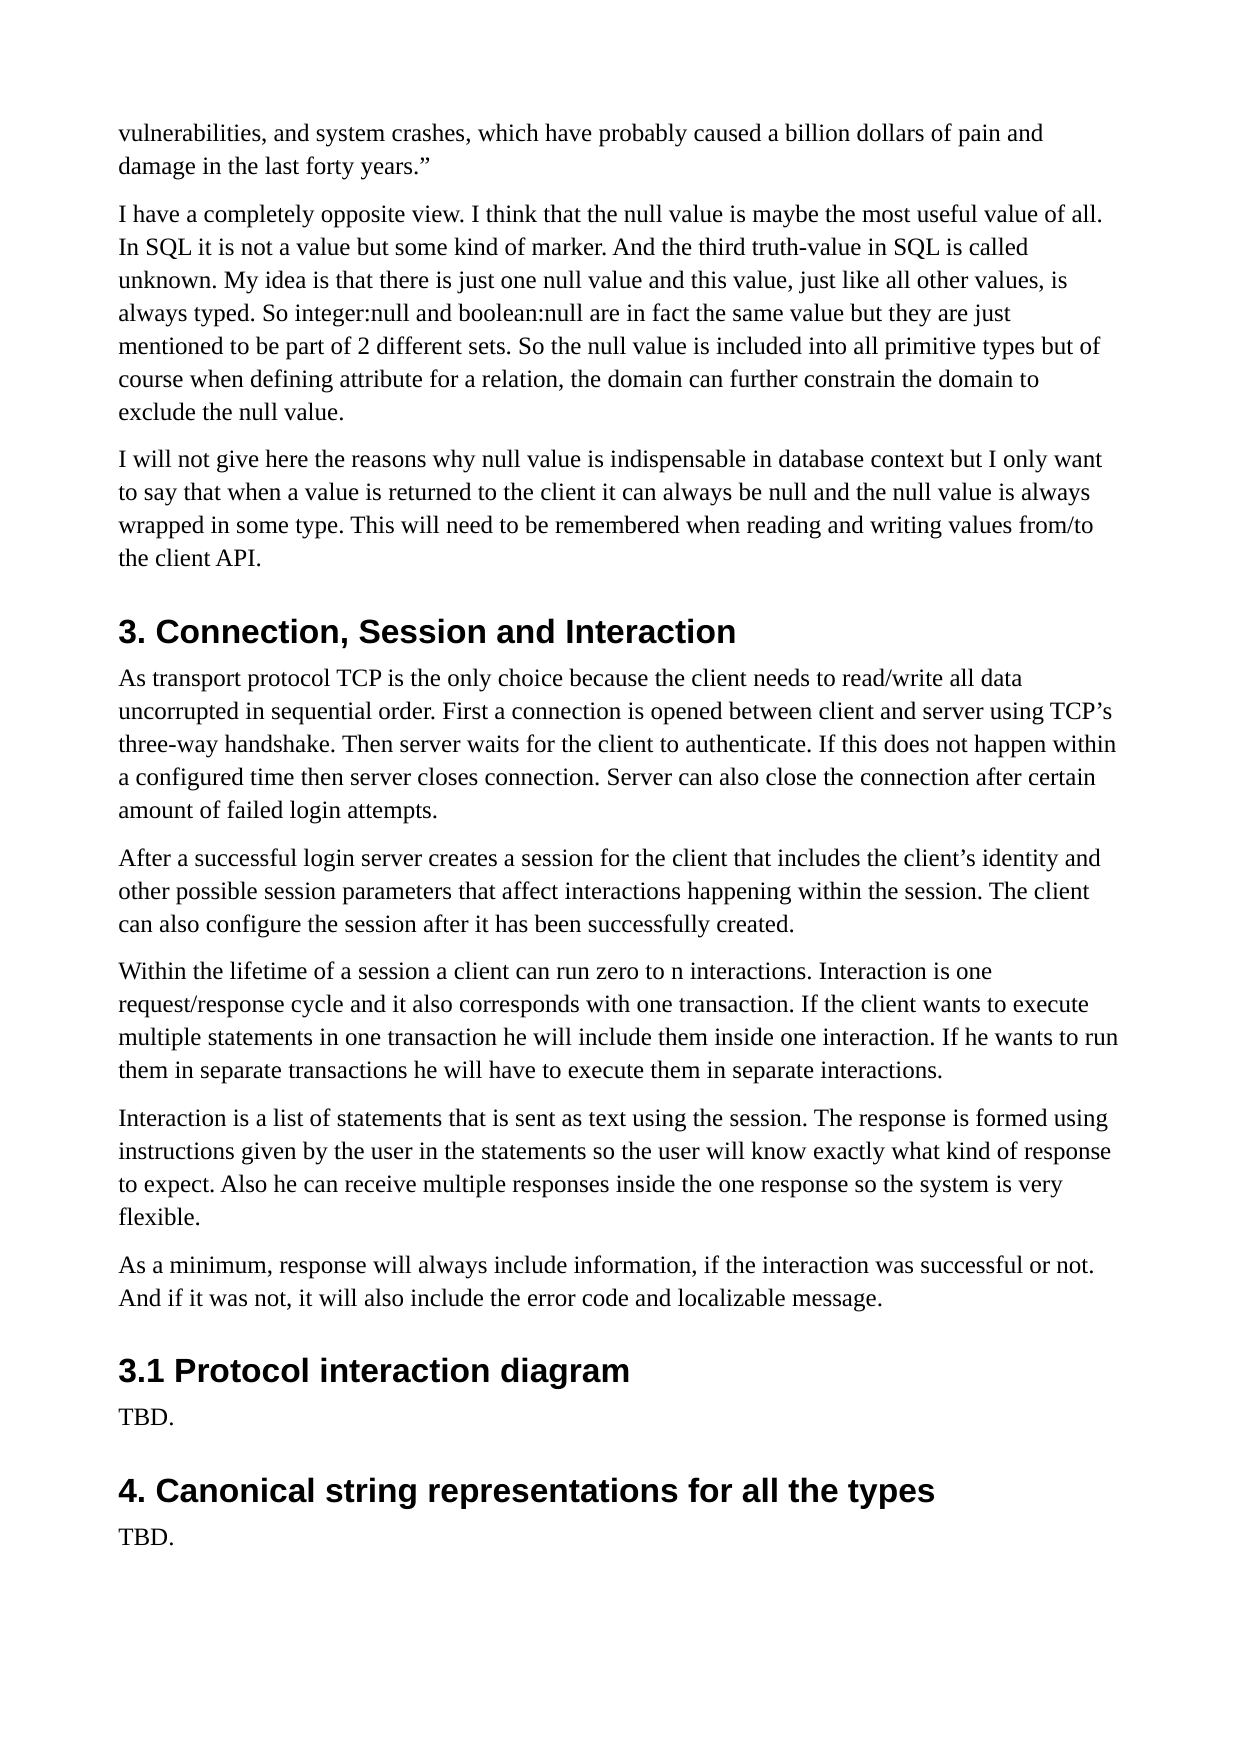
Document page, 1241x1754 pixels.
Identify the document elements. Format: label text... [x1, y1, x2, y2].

text Interaction is a list of statements that is sent as text using the session. The response is formed using instructions given by the user in the statements so the user will know exactly what kind of response to expect. Also he can receive multiple responses inside the one response so the system is very flexible. [118, 1103, 1122, 1231]
subtitle 3.1 Protocol interaction diagram [118, 1351, 1122, 1390]
text Within the lifetime of a session a client can run zero to n interactions. Interaction is one request/response cycle and it also corresponds with one transaction. If the client wants to execute multiple statements in one transaction he will include them inside one interaction. If he wants to run them in separate transactions he will have to execute them in separate interactions. [118, 956, 1122, 1084]
subtitle 3. Connection, Session and Interaction [118, 612, 1122, 651]
subtitle 4. Canonical string representations for all the types [118, 1471, 1122, 1509]
text After a successful login server creates a session for the client that includes the client’s identity and other possible session parameters that affect interactions happening within the session. The client can also configure the session after it has been successfully created. [118, 843, 1122, 938]
text As transport protocol TCP is the only choice because the client needs to read/write all data uncorrupted in sequential order. First a connection is opened between client and server using TCP’s three-way handshake. Then server waits for the client to authenticate. If this does not happen within a configured time then server closes connection. Server can also close the connection after certain amount of failed login attempts. [118, 663, 1122, 824]
text TBD. [118, 1522, 1122, 1551]
text I have a completely opposite view. I think that the null value is maybe the most useful value of all. In SQL it is not a value but some kind of marker. And the third truth-value in SQL is called unknown. My idea is that there is just one null value and this value, just like all other values, is always typed. So integer:null and boolean:null are in fact the same value but they are just mentioned to be part of 2 different sets. So the null value is included into all primitive types but of course when defining attribute for a relation, the domain can further constrain the domain to exclude the null value. [118, 199, 1122, 426]
text TBD. [118, 1402, 1122, 1431]
text I will not give here the reasons why null value is indispensable in database context but I only want to say that when a value is returned to the client it can always be null and the null value is always wrapped in some type. This will need to be remembered when reading and writing values from/to the client API. [118, 444, 1122, 572]
text As a minimum, response will always include information, if the interaction was successful or not. And if it was not, it will also include the error code and localizable message. [118, 1250, 1122, 1312]
text vulnerabilities, and system crashes, which have probably caused a billion dollars of pain and damage in the last forty years.” [118, 118, 1122, 180]
